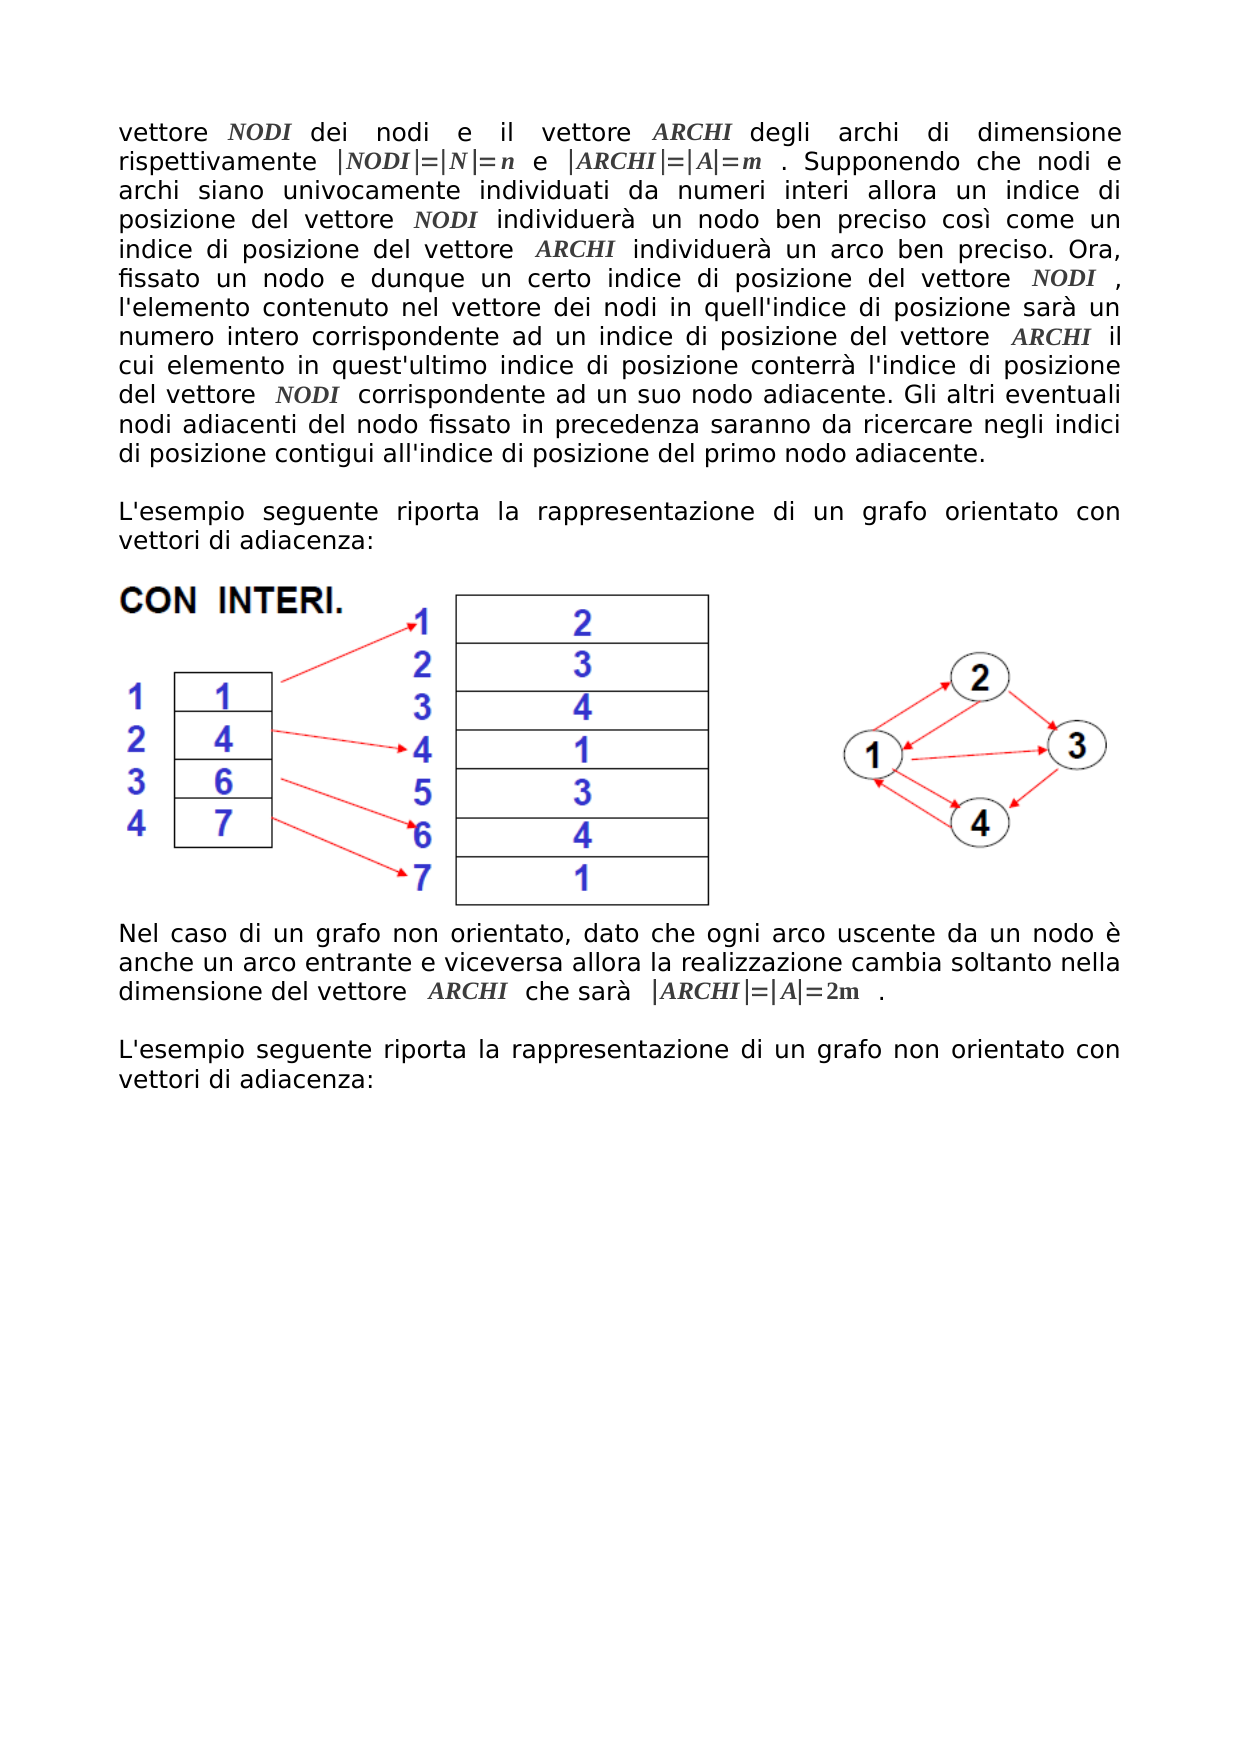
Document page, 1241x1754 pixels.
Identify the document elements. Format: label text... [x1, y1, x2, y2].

picture [118, 584, 1123, 919]
text Nel caso di un grafo non orientato, dato che ogni arco uscente da un nodo è anche un arco entrante e viceversa allora la realizzazione cambia soltanto nella dimensione del vettoreche sarà. [118, 919, 1122, 1006]
text L'esempio seguente riporta la rappresentazione di un grafo non orientato con vettori di adiacenza: [118, 1036, 1122, 1094]
text Un grafoorientato può essere realizzato utilizzando due vettori, il vettoredei nodi e il vettoredegli archi di dimensione rispettivamentee. Supponendo che nodi e archi siano univocamente individuati da numeri interi allora un indice di posizione del vettoreindividuerà un nodo ben preciso così come un indice di posizione del vettoreindividuerà un arco ben preciso. Ora, fissato un nodo e dunque un certo indice di posizione del vettore, l'elemento contenuto nel vettore dei nodi in quell'indice di posizione sarà un numero intero corrispondente ad un indice di posizione del vettoreil cui elemento in quest'ultimo indice di posizione conterrà l'indice di posizione del vettorecorrispondente ad un suo nodo adiacente. Gli altri eventuali nodi adiacenti del nodo fissato in precedenza saranno da ricercare negli indici di posizione contigui all'indice di posizione del primo nodo adiacente. [118, 118, 1122, 468]
text L'esempio seguente riporta la rappresentazione di un grafo orientato con vettori di adiacenza: [118, 497, 1122, 556]
